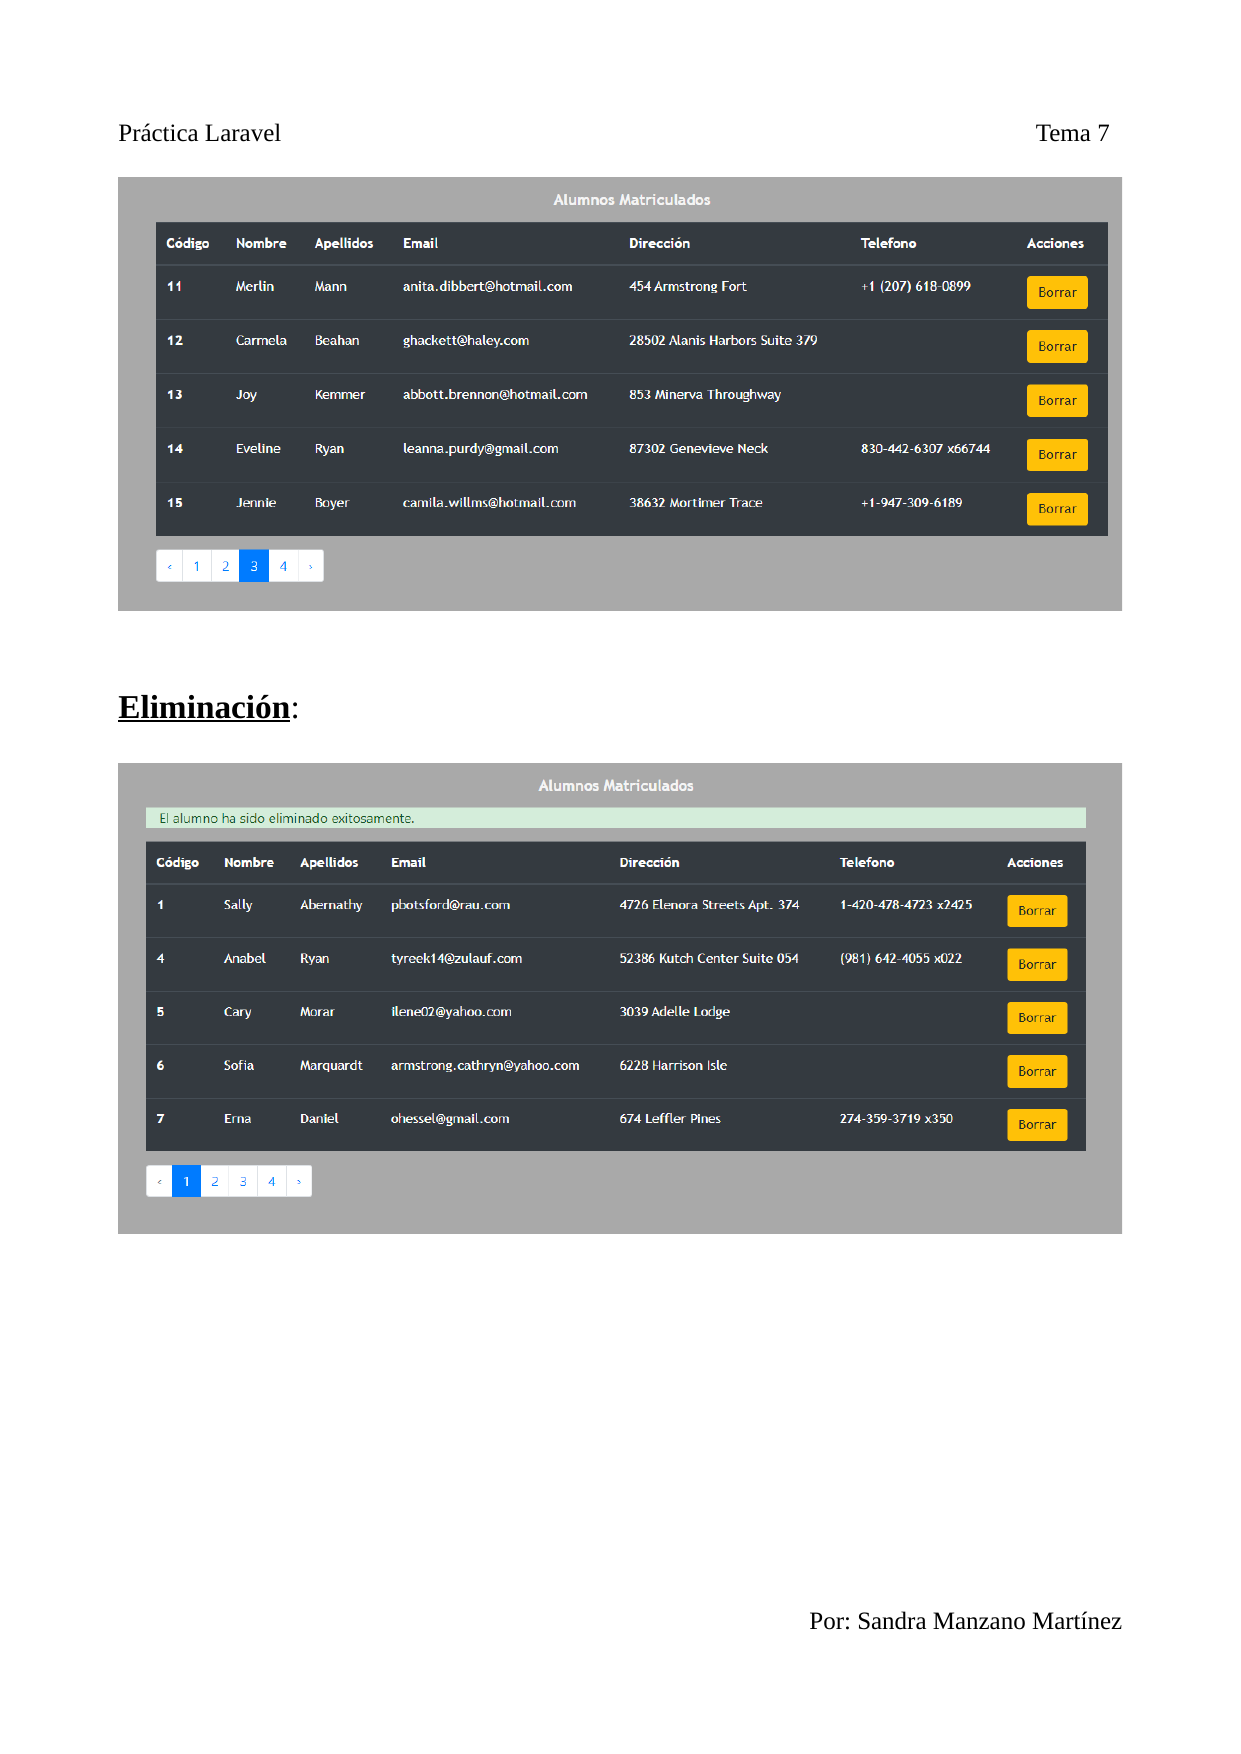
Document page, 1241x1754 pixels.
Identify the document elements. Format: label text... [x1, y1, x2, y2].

picture [118, 177, 1123, 611]
picture [118, 763, 1123, 1234]
text Eliminación: [118, 687, 1122, 726]
